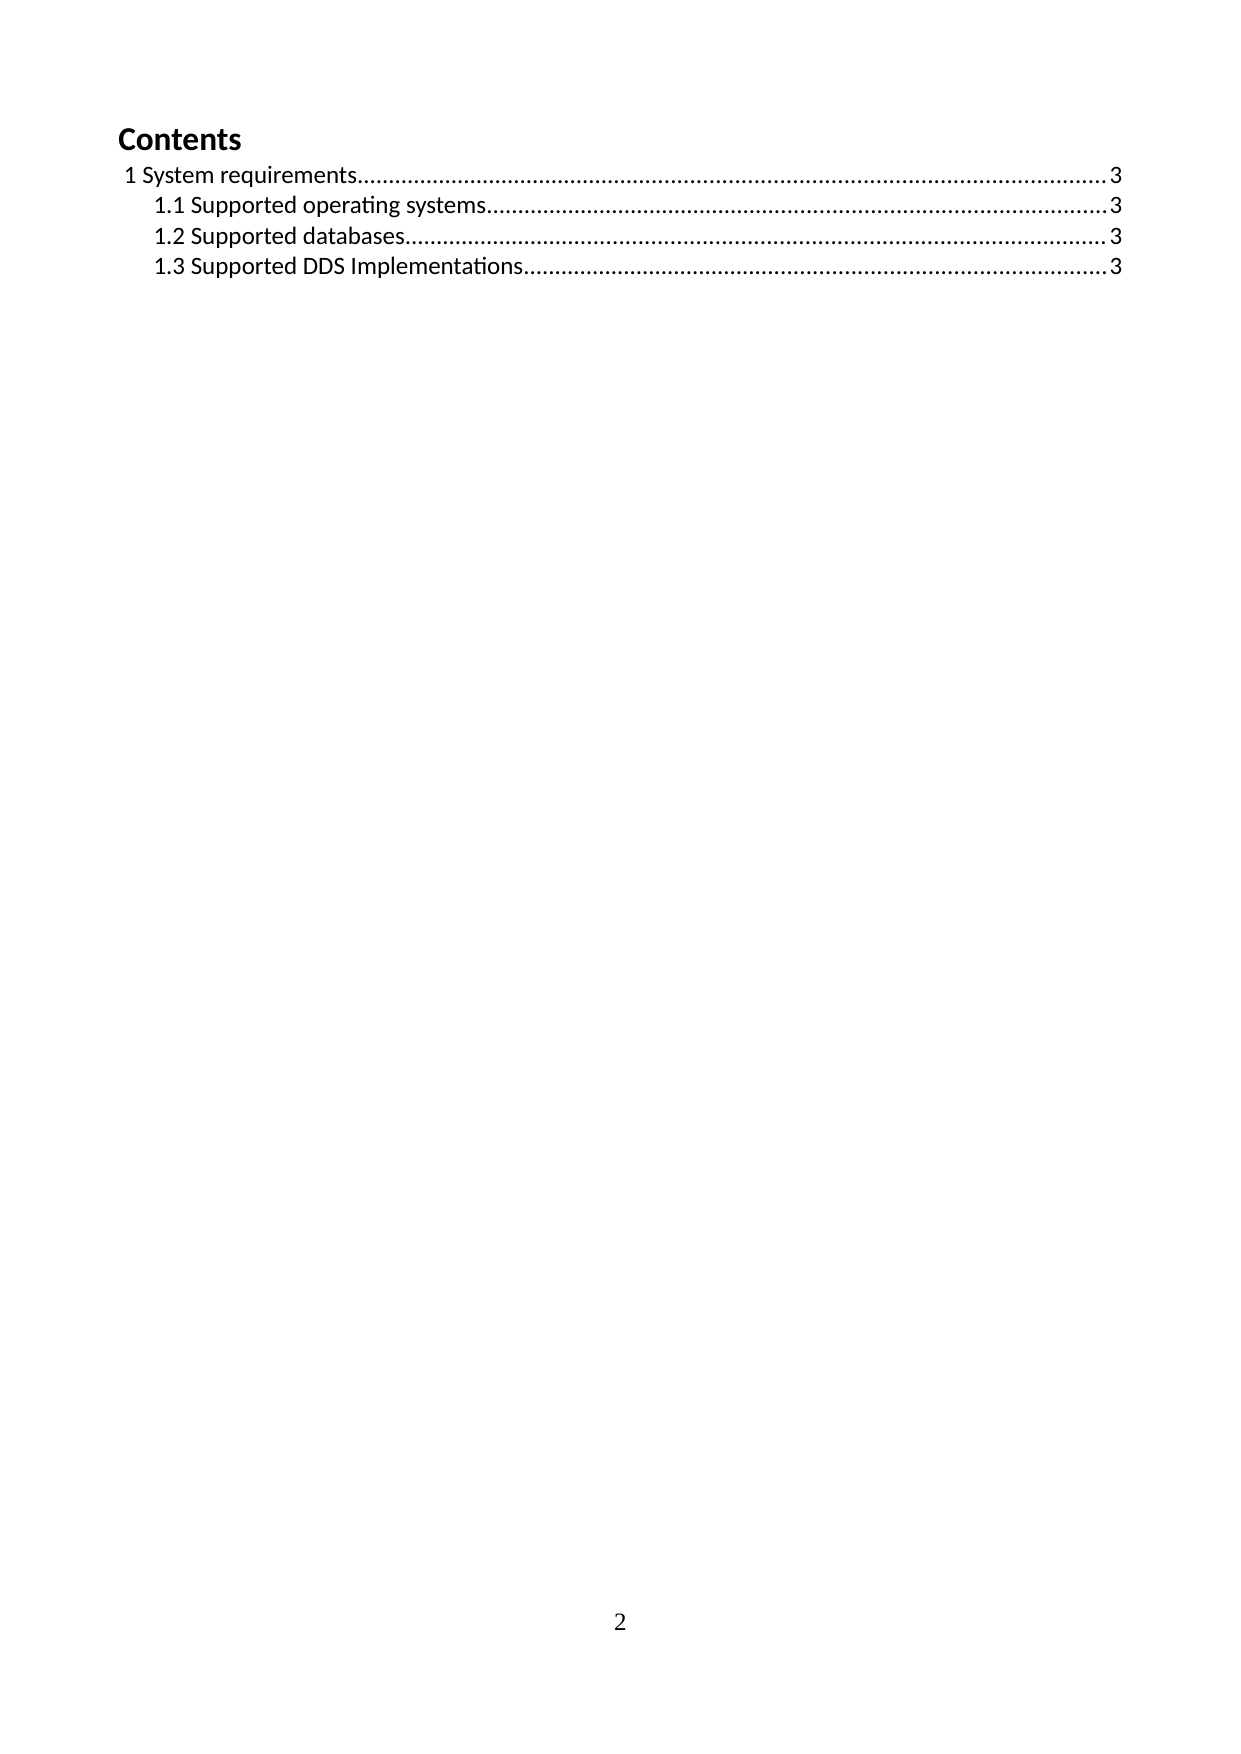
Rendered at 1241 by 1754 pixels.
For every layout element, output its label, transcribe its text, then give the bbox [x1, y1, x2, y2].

text 1.2 Supported databases 3 [148, 220, 1122, 250]
text 1.1 Supported operating systems 3 [148, 189, 1122, 220]
text 1.3 Supported DDS Implementations 3 [148, 250, 1122, 281]
text 1 System requirements 3 [118, 159, 1122, 189]
subtitle Contents [118, 118, 1122, 159]
